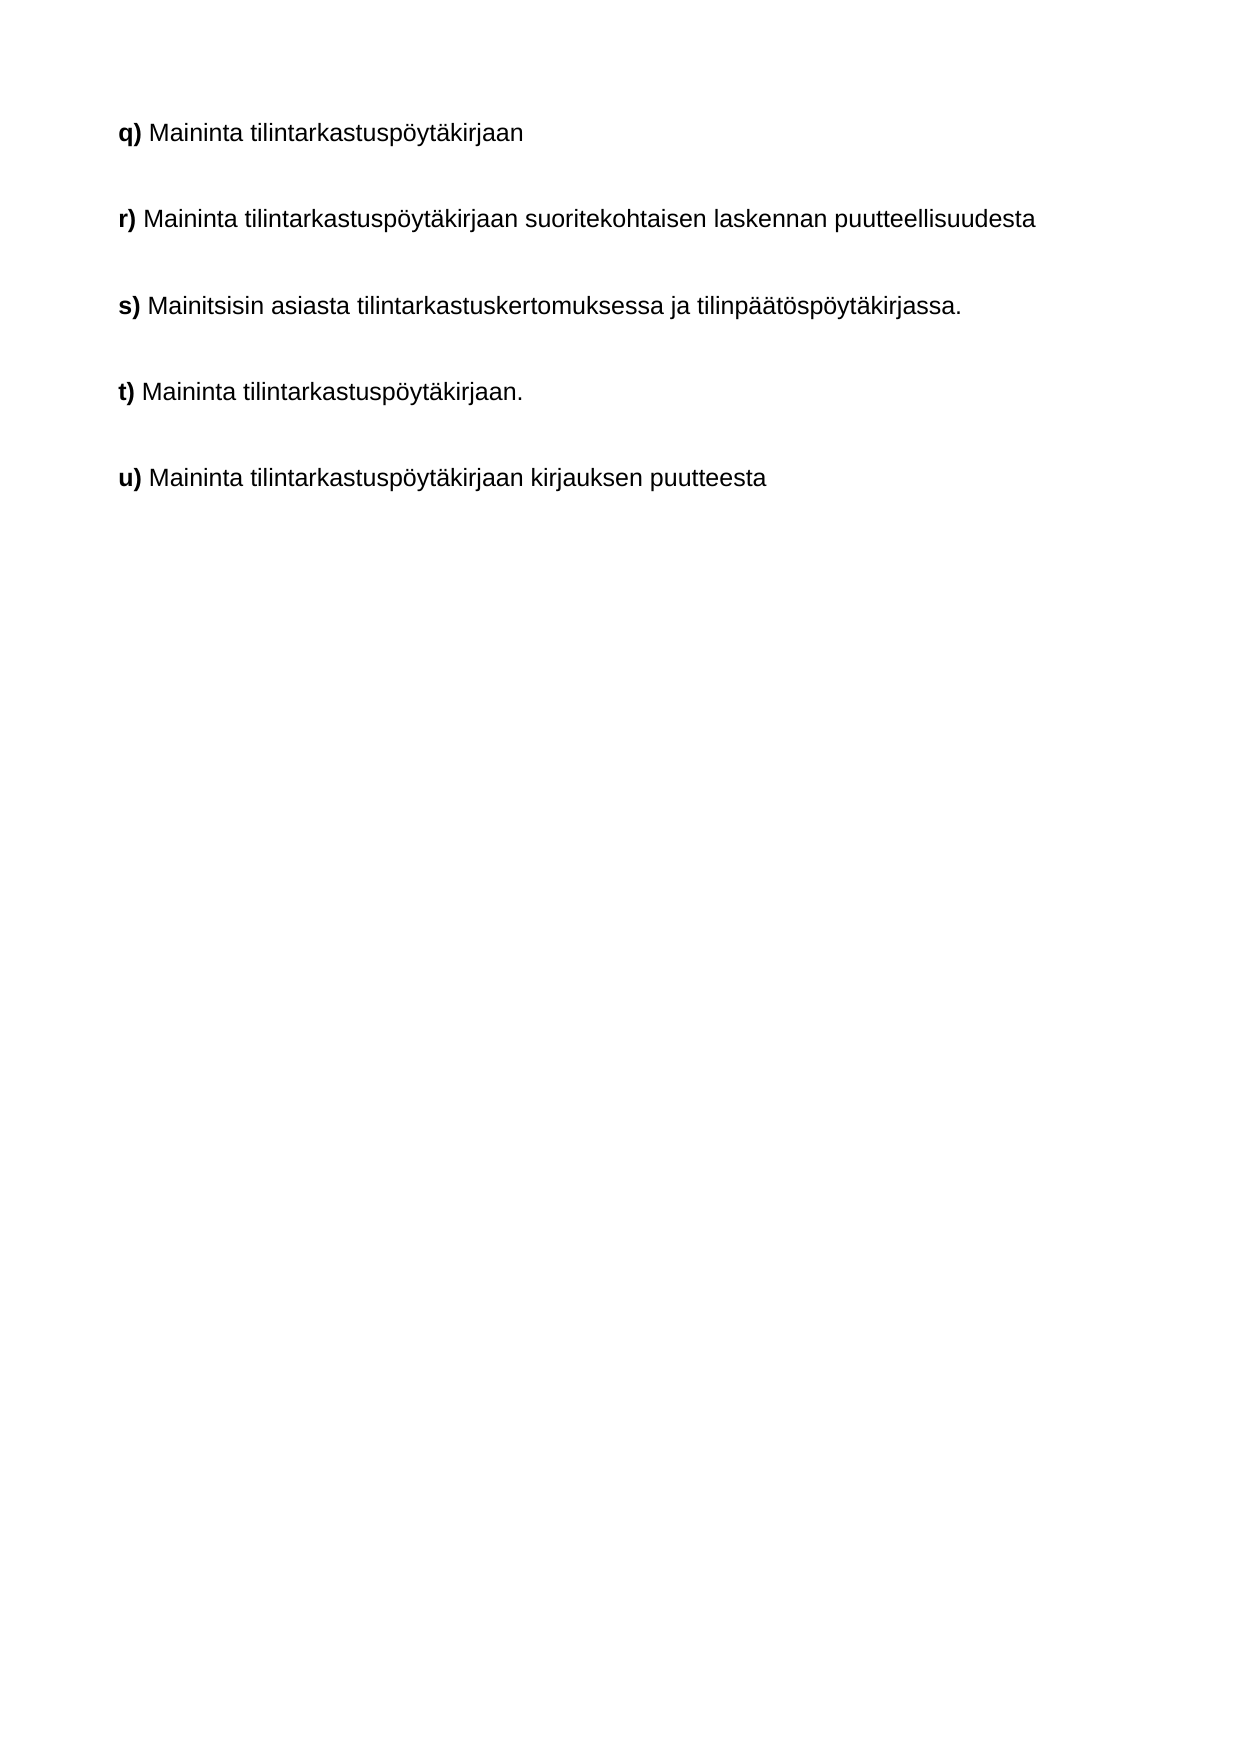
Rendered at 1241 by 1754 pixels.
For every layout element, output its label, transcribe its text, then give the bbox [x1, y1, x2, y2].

text u) Maininta tilintarkastuspöytäkirjaan kirjauksen puutteesta [118, 463, 1122, 492]
text r) Maininta tilintarkastuspöytäkirjaan suoritekohtaisen laskennan puutteellisuudesta [118, 204, 1122, 233]
text t) Maininta tilintarkastuspöytäkirjaan. [118, 377, 1122, 406]
text s) Mainitsisin asiasta tilintarkastuskertomuksessa ja tilinpäätöspöytäkirjassa. [118, 291, 1122, 319]
text q) Maininta tilintarkastuspöytäkirjaan [118, 118, 1122, 147]
